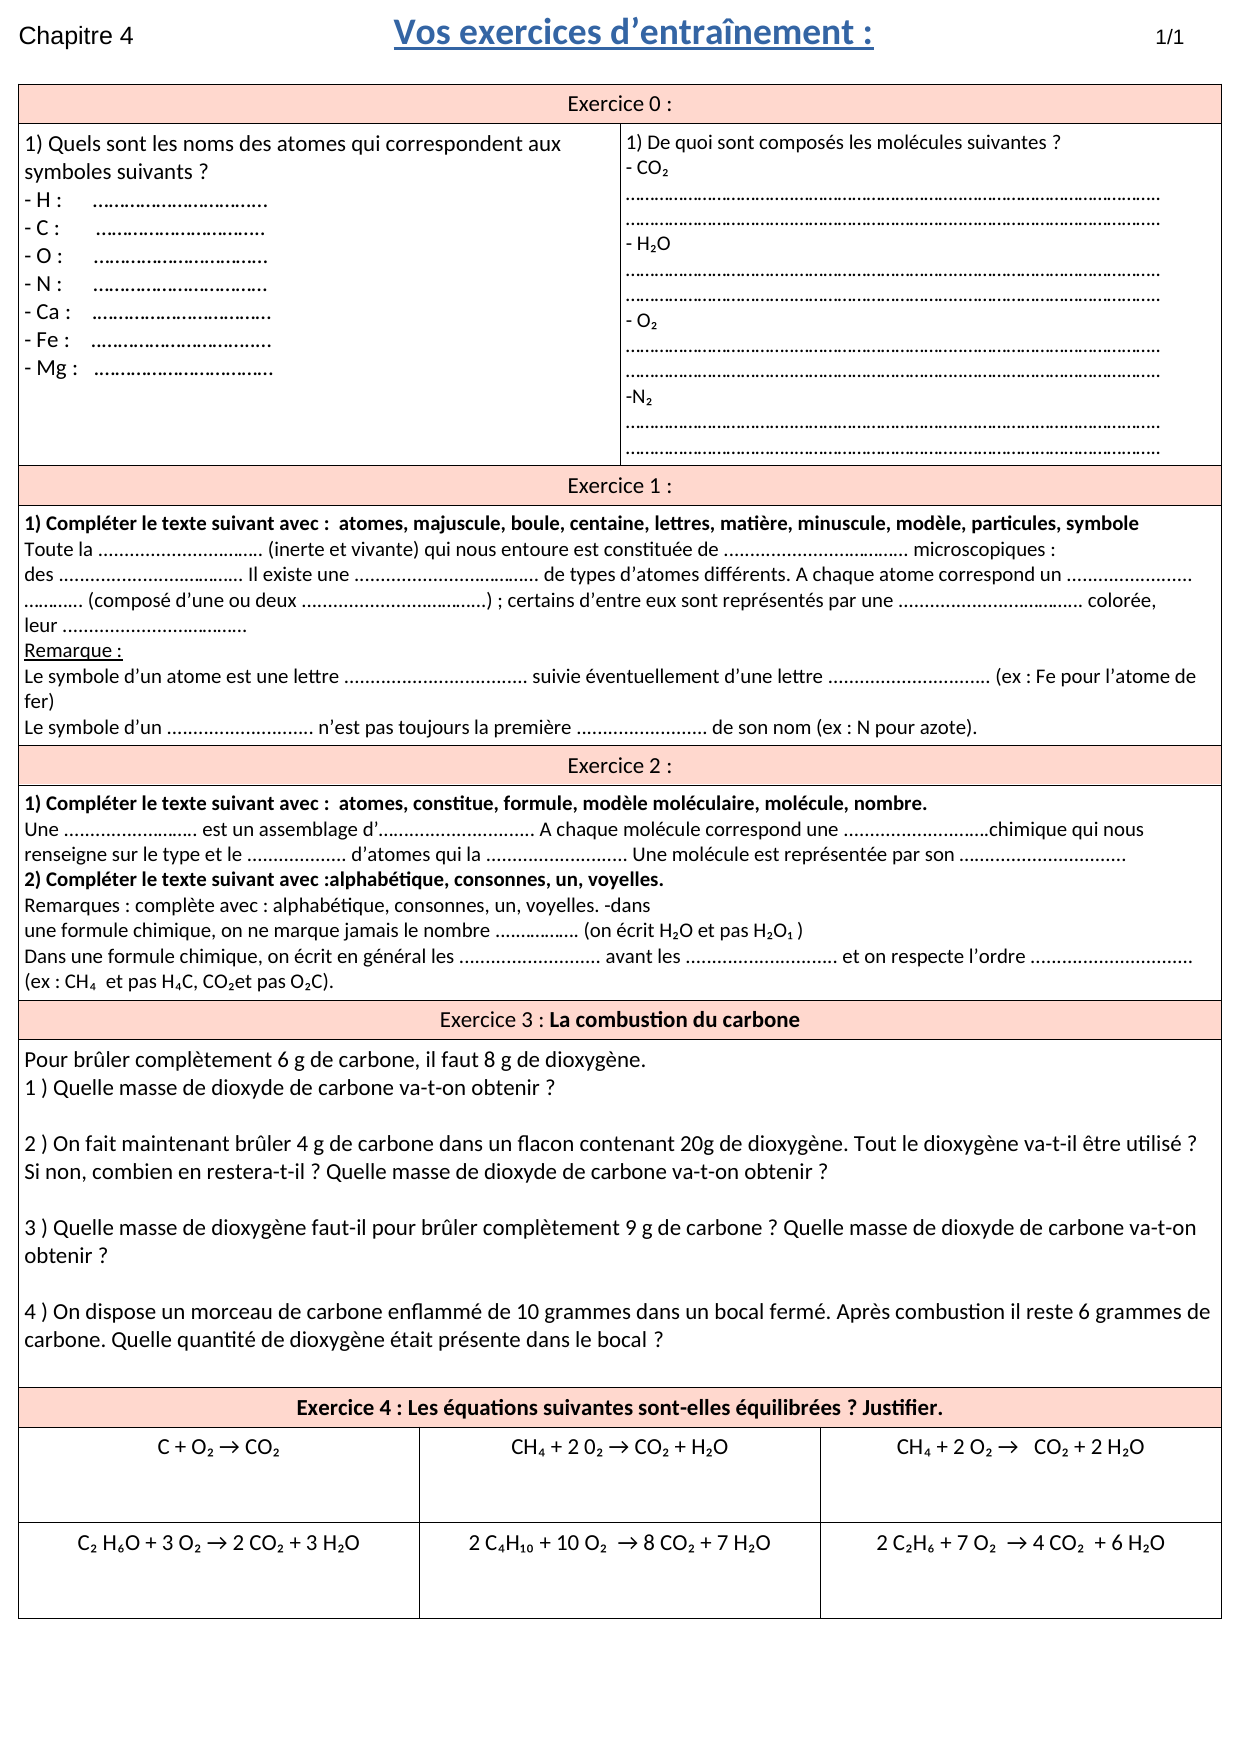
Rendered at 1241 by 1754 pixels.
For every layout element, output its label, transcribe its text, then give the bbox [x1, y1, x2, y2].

table_cell 1) Quels sont les noms des atomes qui correspondent aux symboles suivants ? - H : …………………………... - C : ………………………….. - O : …………………………… - N : …………………………… - Ca : .…………………………… - Fe : ..………………………..… - Mg : .…………………………… [19, 124, 620, 465]
table_cell CH₄ + 2 0₂ → CO₂ + H₂O [420, 1428, 820, 1522]
table_cell 1) Compléter le texte suivant avec : atomes, majuscule, boule, centaine, lettres, matière, minuscule, modèle, particules, symbole Toute la ........................…….. (inerte et vivante) qui nous entoure est constituée de ........................………... microscopiques : des ........................………... Il existe une ........................………... de types d’atomes différents. A chaque atome correspond un ........................………... (composé d’une ou deux ........................………...) ; certains d’entre eux sont représentés par une ........................………... colorée, leur ........................………... Remarque : Le symbole d’un atome est une lettre ................................... suivie éventuellement d’une lettre ............................... (ex : Fe pour l’atome de fer) Le symbole d’un ............................ n’est pas toujours la première ......................... de son nom (ex : N pour azote). [19, 506, 1221, 745]
table_cell 1) De quoi sont composés les molécules suivantes ? - CO₂ ……………………………..……………………………..………………………………….. ……………………………..……………………………..………………………………….. - H₂O ……………………………..……………………………..………………………………….. ……………………………..……………………………..………………………………….. - O₂ ……………………………..……………………………..………………………………….. ……………………………..……………………………..………………………………….. -N₂ ……………………………..……………………………..………………………………….. ……………………………..……………………………..………………………………….. [621, 124, 1221, 465]
table_cell 2 C₄H₁₀ + 10 O₂ → 8 CO₂ + 7 H₂O [420, 1523, 820, 1618]
table_header Exercice 0 : [19, 85, 1221, 123]
table_cell Exercice 2 : [19, 746, 1221, 784]
table_cell 2 C₂H₆ + 7 O₂ → 4 CO₂ + 6 H₂O [821, 1523, 1221, 1618]
table_cell Pour brûler complètement 6 g de carbone, il faut 8 g de dioxygène. 1 ) Quelle masse de dioxyde de carbone va-t-on obtenir ? 2 ) On fait maintenant brûler 4 g de carbone dans un flacon contenant 20g de dioxygène. Tout le dioxygène va-t-il être utilisé ? Si non, combien en restera-t-il ? Quelle masse de dioxyde de carbone va-t-on obtenir ? 3 ) Quelle masse de dioxygène faut-il pour brûler complètement 9 g de carbone ? Quelle masse de dioxyde de carbone va-t-on obtenir ? 4 ) On dispose un morceau de carbone enflammé de 10 grammes dans un bocal fermé. Après combustion il reste 6 grammes de carbone. Quelle quantité de dioxygène était présente dans le bocal ? [19, 1040, 1221, 1387]
table_cell C₂ H₆O + 3 O₂ → 2 CO₂ + 3 H₂O [19, 1523, 419, 1618]
table_header Exercice 3 : La combustion du carbone [19, 1001, 1221, 1039]
table_cell CH₄ + 2 O₂ → CO₂ + 2 H₂O [821, 1428, 1221, 1522]
table_cell Exercice 1 : [19, 466, 1221, 505]
table_cell C + O₂ → CO₂ [19, 1428, 419, 1522]
table_header Exercice 4 : Les équations suivantes sont-elles équilibrées ? Justifier. [19, 1388, 1221, 1427]
table_cell 1) Compléter le texte suivant avec : atomes, constitue, formule, modèle moléculaire, molécule, nombre. Une ..................…….. est un assemblage d’…........................... A chaque molécule correspond une ........................….chimique qui nous renseigne sur le type et le ................... d’atomes qui la ........................... Une molécule est représentée par son …............................. 2) Compléter le texte suivant avec :alphabétique, consonnes, un, voyelles. Remarques : complète avec : alphabétique, consonnes, un, voyelles. -dans une formule chimique, on ne marque jamais le nombre ....…………. (on écrit H₂O et pas H₂O₁ ) Dans une formule chimique, on écrit en général les ........................... avant les ............................. et on respecte l’ordre ............................... (ex : CH₄ et pas H₄C, CO₂et pas O₂C). [19, 786, 1221, 999]
